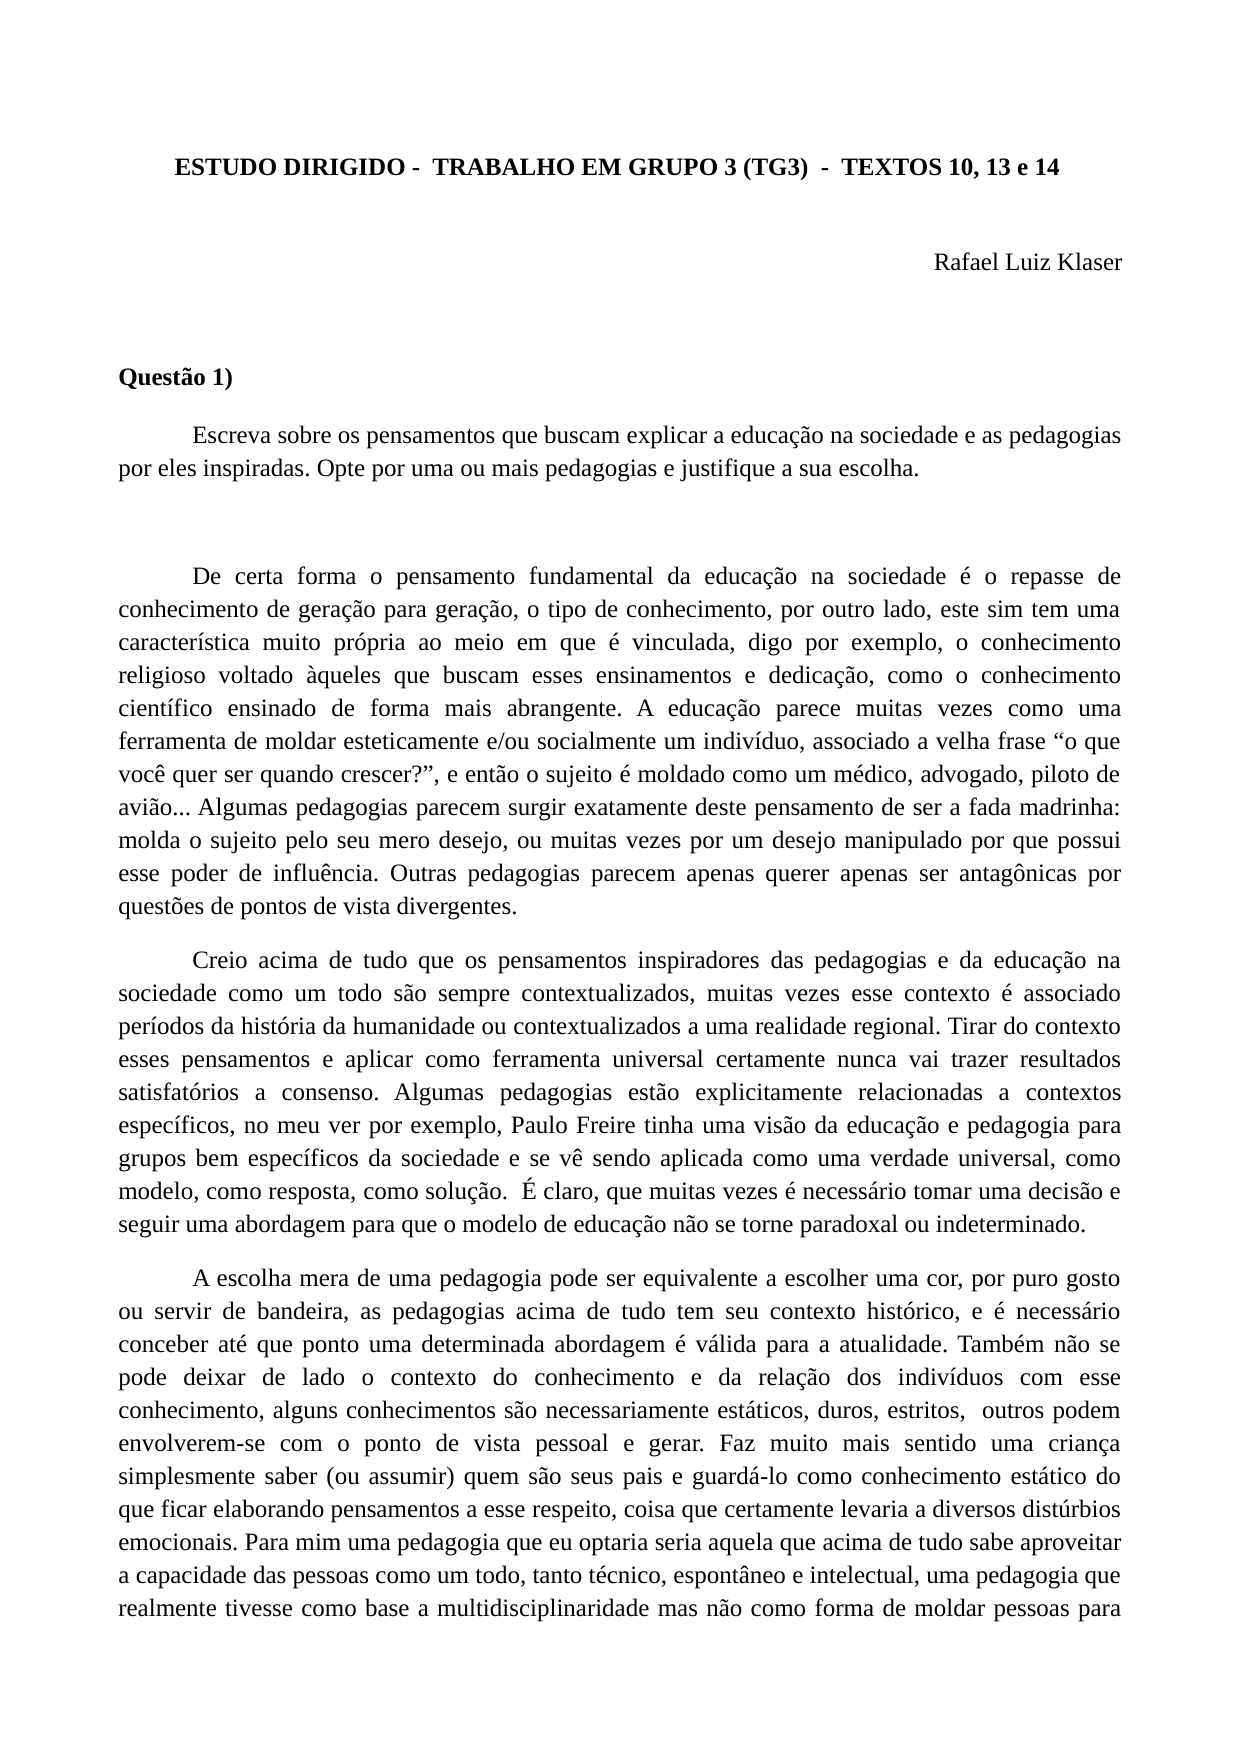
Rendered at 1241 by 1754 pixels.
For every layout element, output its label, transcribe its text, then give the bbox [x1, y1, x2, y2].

text Creio acima de tudo que os pensamentos inspiradores das pedagogias e da educação na sociedade como um todo são sempre contextualizados, muitas vezes esse contexto é associado períodos da história da humanidade ou contextualizados a uma realidade regional. Tirar do contexto esses pensamentos e aplicar como ferramenta universal certamente nunca vai trazer resultados satisfatórios a consenso. Algumas pedagogias estão explicitamente relacionadas a contextos específicos, no meu ver por exemplo, Paulo Freire tinha uma visão da educação e pedagogia para grupos bem específicos da sociedade e se vê sendo aplicada como uma verdade universal, como modelo, como resposta, como solução. É claro, que muitas vezes é necessário tomar uma decisão e seguir uma abordagem para que o modelo de educação não se torne paradoxal ou indeterminado. [118, 945, 1122, 1238]
text ESTUDO DIRIGIDO - TRABALHO EM GRUPO 3 (TG3) - TEXTOS 10, 13 e 14 [118, 152, 1122, 180]
text A escolha mera de uma pedagogia pode ser equivalente a escolher uma cor, por puro gosto ou servir de bandeira, as pedagogias acima de tudo tem seu contexto histórico, e é necessário conceber até que ponto uma determinada abordagem é válida para a atualidade. Também não se pode deixar de lado o contexto do conhecimento e da relação dos indivíduos com esse conhecimento, alguns conhecimentos são necessariamente estáticos, duros, estritos, outros podem envolverem-se com o ponto de vista pessoal e gerar. Faz muito mais sentido uma criança simplesmente saber (ou assumir) quem são seus pais e guardá-lo como conhecimento estático do que ficar elaborando pensamentos a esse respeito, coisa que certamente levaria a diversos distúrbios emocionais. Para mim uma pedagogia que eu optaria seria aquela que acima de tudo sabe aproveitar a capacidade das pessoas como um todo, tanto técnico, espontâneo e intelectual, uma pedagogia que realmente tivesse como base a multidisciplinaridade mas não como forma de moldar pessoas para [118, 1263, 1122, 1622]
text Rafael Luiz Klaser [118, 247, 1122, 276]
text Escreva sobre os pensamentos que buscam explicar a educação na sociedade e as pedagogias por eles inspiradas. Opte por uma ou mais pedagogias e justifique a sua escolha. [118, 420, 1122, 482]
text Questão 1) [118, 362, 1122, 391]
text De certa forma o pensamento fundamental da educação na sociedade é o repasse de conhecimento de geração para geração, o tipo de conhecimento, por outro lado, este sim tem uma característica muito própria ao meio em que é vinculada, digo por exemplo, o conhecimento religioso voltado àqueles que buscam esses ensinamentos e dedicação, como o conhecimento científico ensinado de forma mais abrangente. A educação parece muitas vezes como uma ferramenta de moldar esteticamente e/ou socialmente um indivíduo, associado a velha frase “o que você quer ser quando crescer?”, e então o sujeito é moldado como um médico, advogado, piloto de avião... Algumas pedagogias parecem surgir exatamente deste pensamento de ser a fada madrinha: molda o sujeito pelo seu mero desejo, ou muitas vezes por um desejo manipulado por que possui esse poder de influência. Outras pedagogias parecem apenas querer apenas ser antagônicas por questões de pontos de vista divergentes. [118, 561, 1122, 920]
